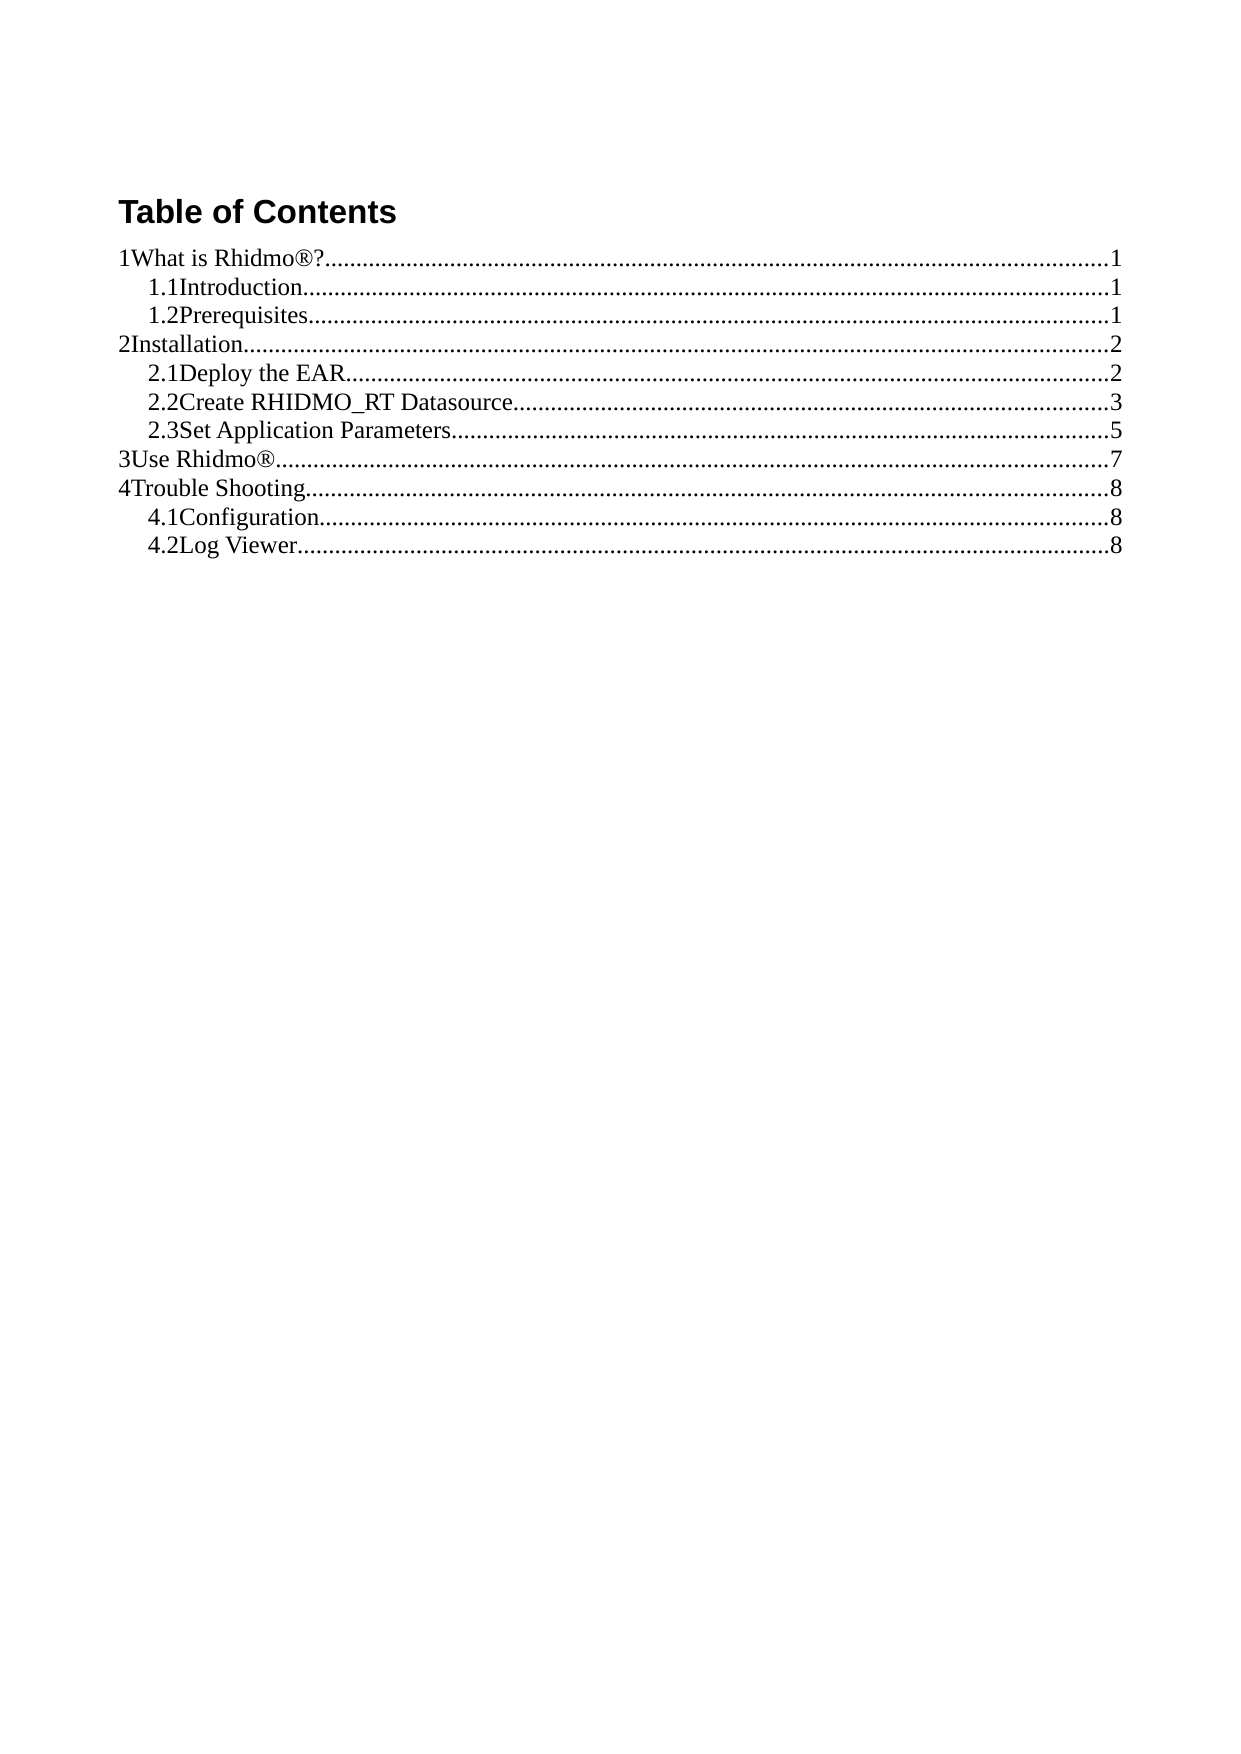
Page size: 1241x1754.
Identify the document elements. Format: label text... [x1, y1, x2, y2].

text 2.1Deploy the EAR 2 [148, 358, 1122, 387]
text 2.3Set Application Parameters 5 [148, 416, 1122, 444]
text 1.2Prerequisites 1 [148, 301, 1122, 329]
text 2Installation 2 [118, 329, 1122, 358]
text 1.1Introduction 1 [148, 272, 1122, 301]
subtitle Table of Contents [118, 192, 1122, 231]
text 1What is Rhidmo®? 1 [118, 243, 1122, 272]
text 4.2Log Viewer 8 [148, 531, 1122, 559]
text 4.1Configuration 8 [148, 502, 1122, 531]
text 4Trouble Shooting 8 [118, 473, 1122, 502]
text 2.2Create RHIDMO_RT Datasource 3 [148, 387, 1122, 416]
text 3Use Rhidmo® 7 [118, 444, 1122, 473]
